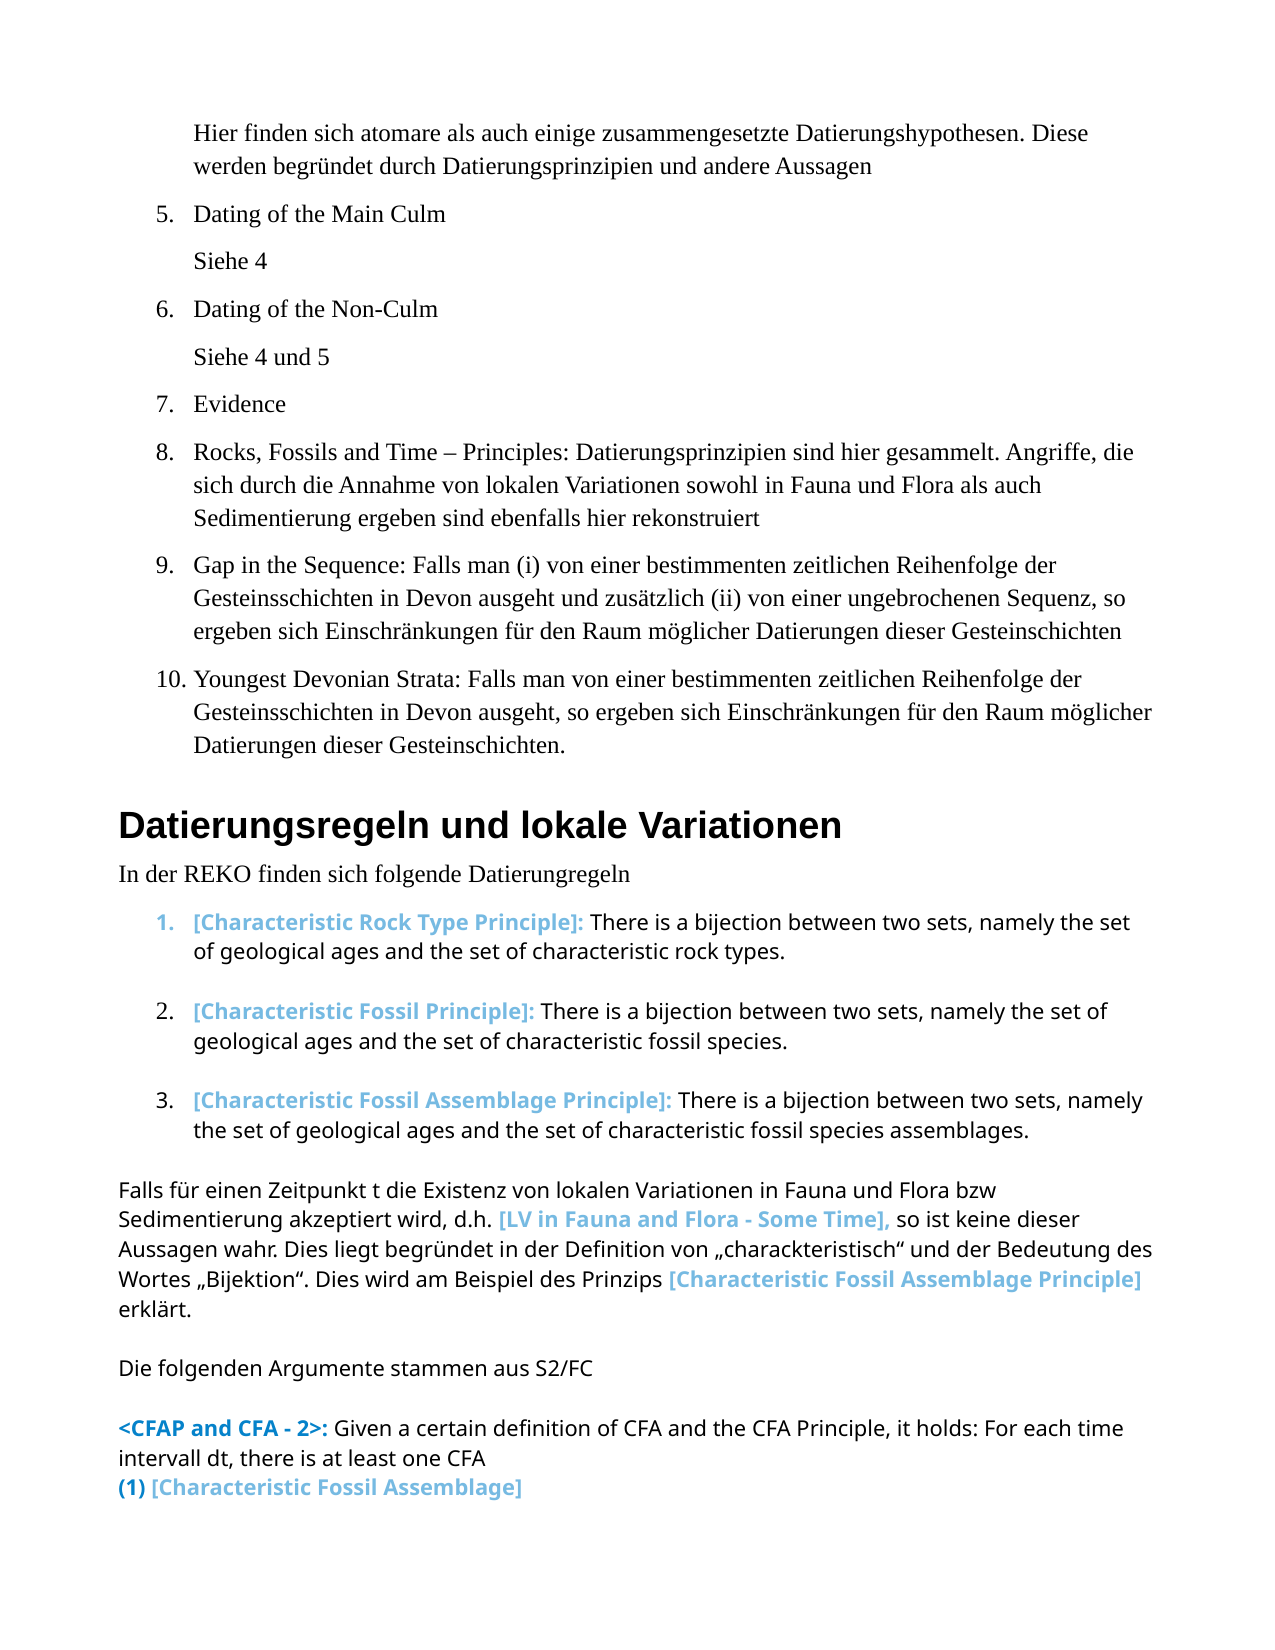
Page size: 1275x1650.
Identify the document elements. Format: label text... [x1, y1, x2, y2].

list Evidence [156, 389, 1157, 418]
list [Characteristic Fossil Principle]: There is a bijection between two sets, namely the set of geological ages and the set of characteristic fossil species. [156, 996, 1157, 1055]
list Dating of the Main Culm [156, 199, 1157, 227]
text Falls für einen Zeitpunkt t die Existenz von lokalen Variationen in Fauna und Flora bzw Sedimentierung akzeptiert wird, d.h. [LV in Fauna and Flora - Some Time], so ist keine dieser Aussagen wahr. Dies liegt begründet in der Definition von „charackteristisch“ und der Bedeutung des Wortes „Bijektion“. Dies wird am Beispiel des Prinzips [Characteristic Fossil Assemblage Principle] erklärt. [118, 1174, 1157, 1323]
list Hier finden sich atomare als auch einige zusammengesetzte Datierungshypothesen. Diese werden begründet durch Datierungsprinzipien und andere Aussagen [156, 118, 1157, 180]
list Dating of the Non-Culm [156, 294, 1157, 323]
list [Characteristic Fossil Assemblage Principle]: There is a bijection between two sets, namely the set of geological ages and the set of characteristic fossil species assemblages. [156, 1085, 1157, 1145]
text (1) [Characteristic Fossil Assemblage] [118, 1472, 1157, 1502]
text In der REKO finden sich folgende Datierungregeln [118, 859, 1157, 888]
list Siehe 4 und 5 [156, 342, 1157, 370]
list Youngest Devonian Strata: Falls man von einer bestimmenten zeitlichen Reihenfolge der Gesteinsschichten in Devon ausgeht, so ergeben sich Einschränkungen für den Raum möglicher Datierungen dieser Gesteinschichten. [156, 664, 1157, 759]
text Die folgenden Argumente stammen aus S2/FC [118, 1353, 1157, 1383]
list [Characteristic Rock Type Principle]: There is a bijection between two sets, namely the set of geological ages and the set of characteristic rock types. [156, 906, 1157, 966]
subtitle Datierungsregeln und lokale Variationen [118, 803, 1157, 846]
list Rocks, Fossils and Time – Principles: Datierungsprinzipien sind hier gesammelt. Angriffe, die sich durch die Annahme von lokalen Variationen sowohl in Fauna und Flora als auch Sedimentierung ergeben sind ebenfalls hier rekonstruiert [156, 437, 1157, 532]
list Siehe 4 [156, 246, 1157, 275]
list Gap in the Sequence: Falls man (i) von einer bestimmenten zeitlichen Reihenfolge der Gesteinsschichten in Devon ausgeht und zusätzlich (ii) von einer ungebrochenen Sequenz, so ergeben sich Einschränkungen für den Raum möglicher Datierungen dieser Gesteinschichten [156, 550, 1157, 645]
text <CFAP and CFA - 2>: Given a certain definition of CFA and the CFA Principle, it holds: For each time intervall dt, there is at least one CFA [118, 1413, 1157, 1472]
